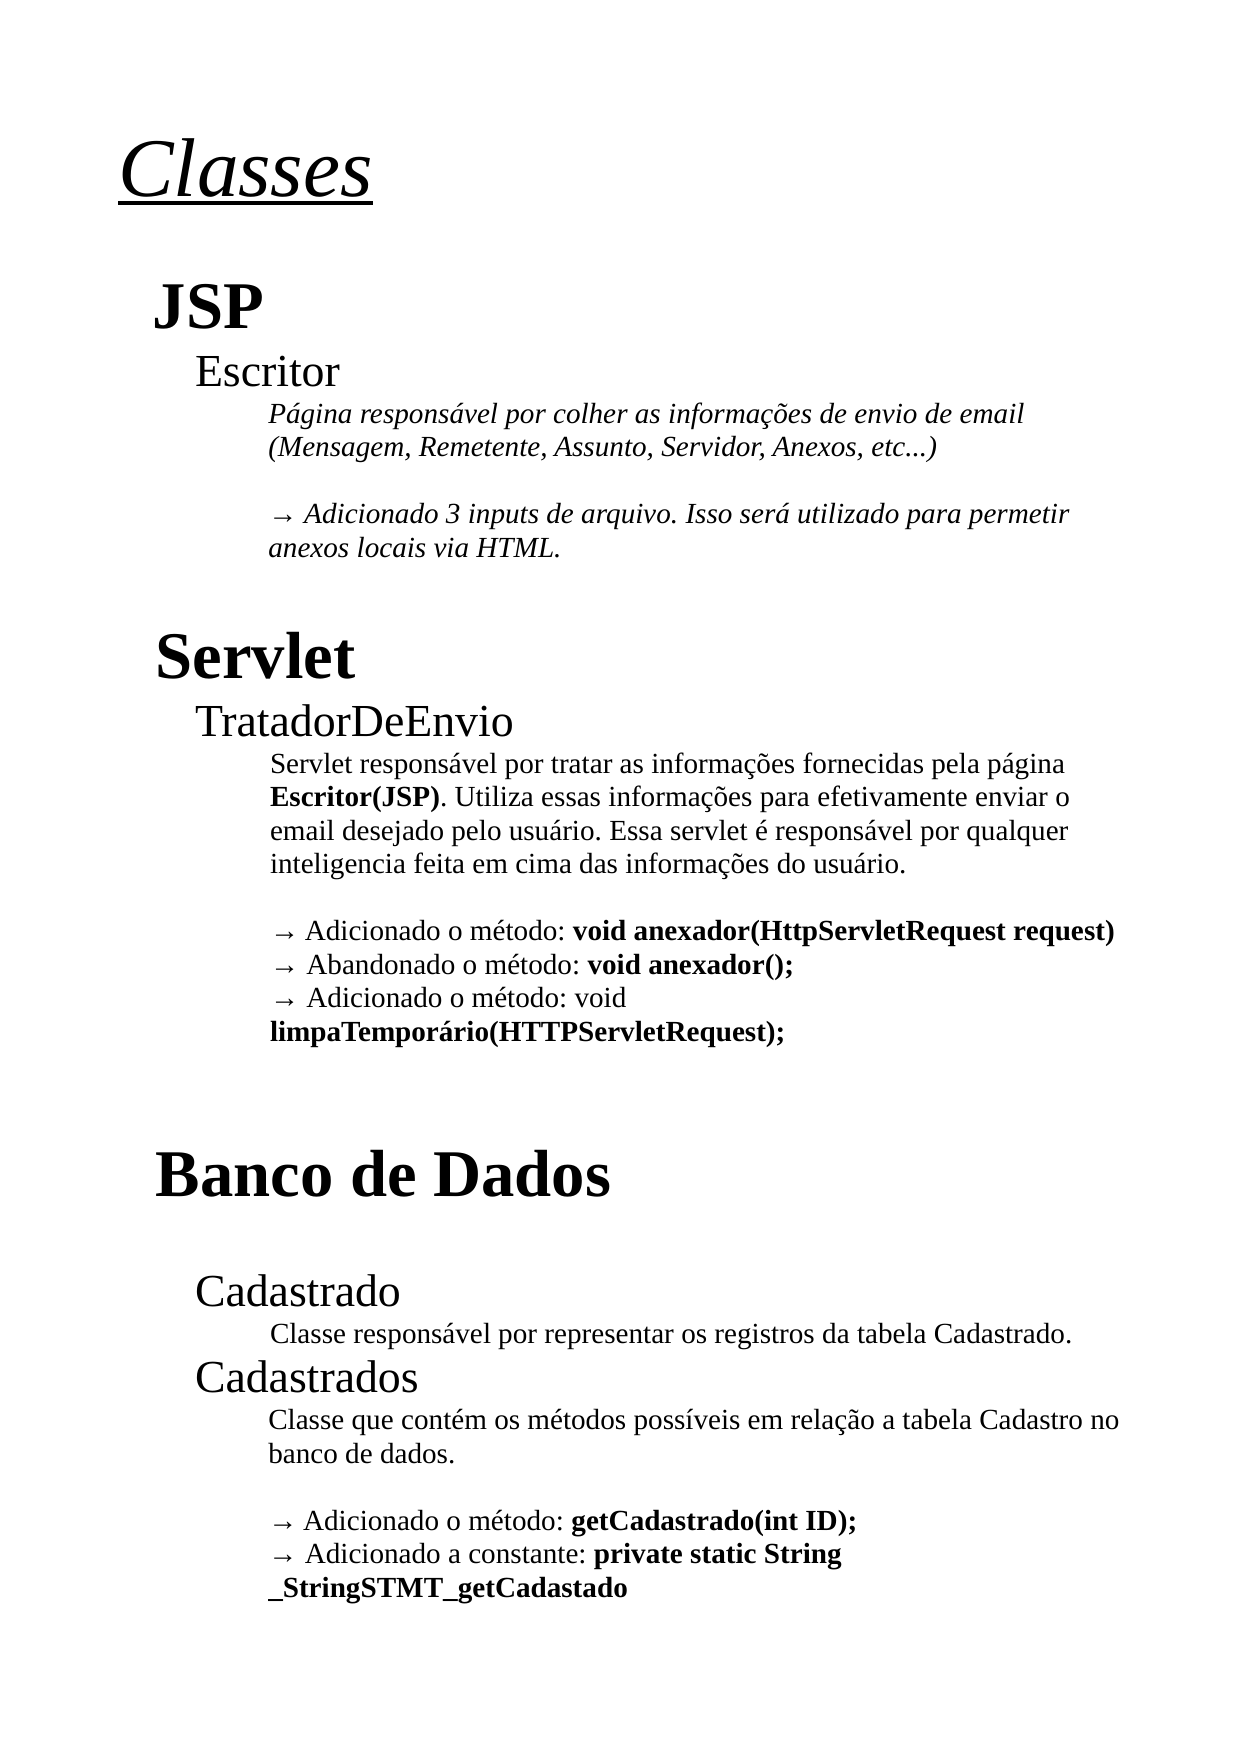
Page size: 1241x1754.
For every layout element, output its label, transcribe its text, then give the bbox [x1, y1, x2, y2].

text Cadastrados [195, 1349, 1122, 1402]
text Cadastrado [195, 1263, 1122, 1316]
text → Adicionado o método: getCadastrado(int ID); [268, 1503, 1122, 1536]
text Página responsável por colher as informações de envio de email (Mensagem, Remetente, Assunto, Servidor, Anexos, etc...) [268, 396, 1122, 463]
text Banco de Dados [156, 1134, 1122, 1211]
text Escritor [195, 343, 1122, 396]
text → Adicionado o método: void limpaTemporário(HTTPServletRequest); [270, 981, 1122, 1048]
text → Adicionado o método: void anexador(HttpServletRequest request) [270, 913, 1122, 947]
text → Adicionado a constante: private static String _StringSTMT_getCadastado [268, 1536, 1122, 1603]
text Servlet [156, 616, 1122, 693]
text Servlet responsável por tratar as informações fornecidas pela página Escritor(JSP). Utiliza essas informações para efetivamente enviar o email desejado pelo usuário. Essa servlet é responsável por qualquer inteligencia feita em cima das informações do usuário. [270, 746, 1122, 880]
text → Abandonado o método: void anexador(); [270, 947, 1122, 981]
text TratadorDeEnvio [195, 693, 1122, 746]
text Classe responsável por representar os registros da tabela Cadastrado. [270, 1316, 1122, 1349]
text Classes [118, 118, 1122, 214]
text → Adicionado 3 inputs de arquivo. Isso será utilizado para permetir anexos locais via HTML. [268, 497, 1122, 564]
text JSP [152, 267, 1122, 343]
text Classe que contém os métodos possíveis em relação a tabela Cadastro no banco de dados. [268, 1402, 1122, 1469]
